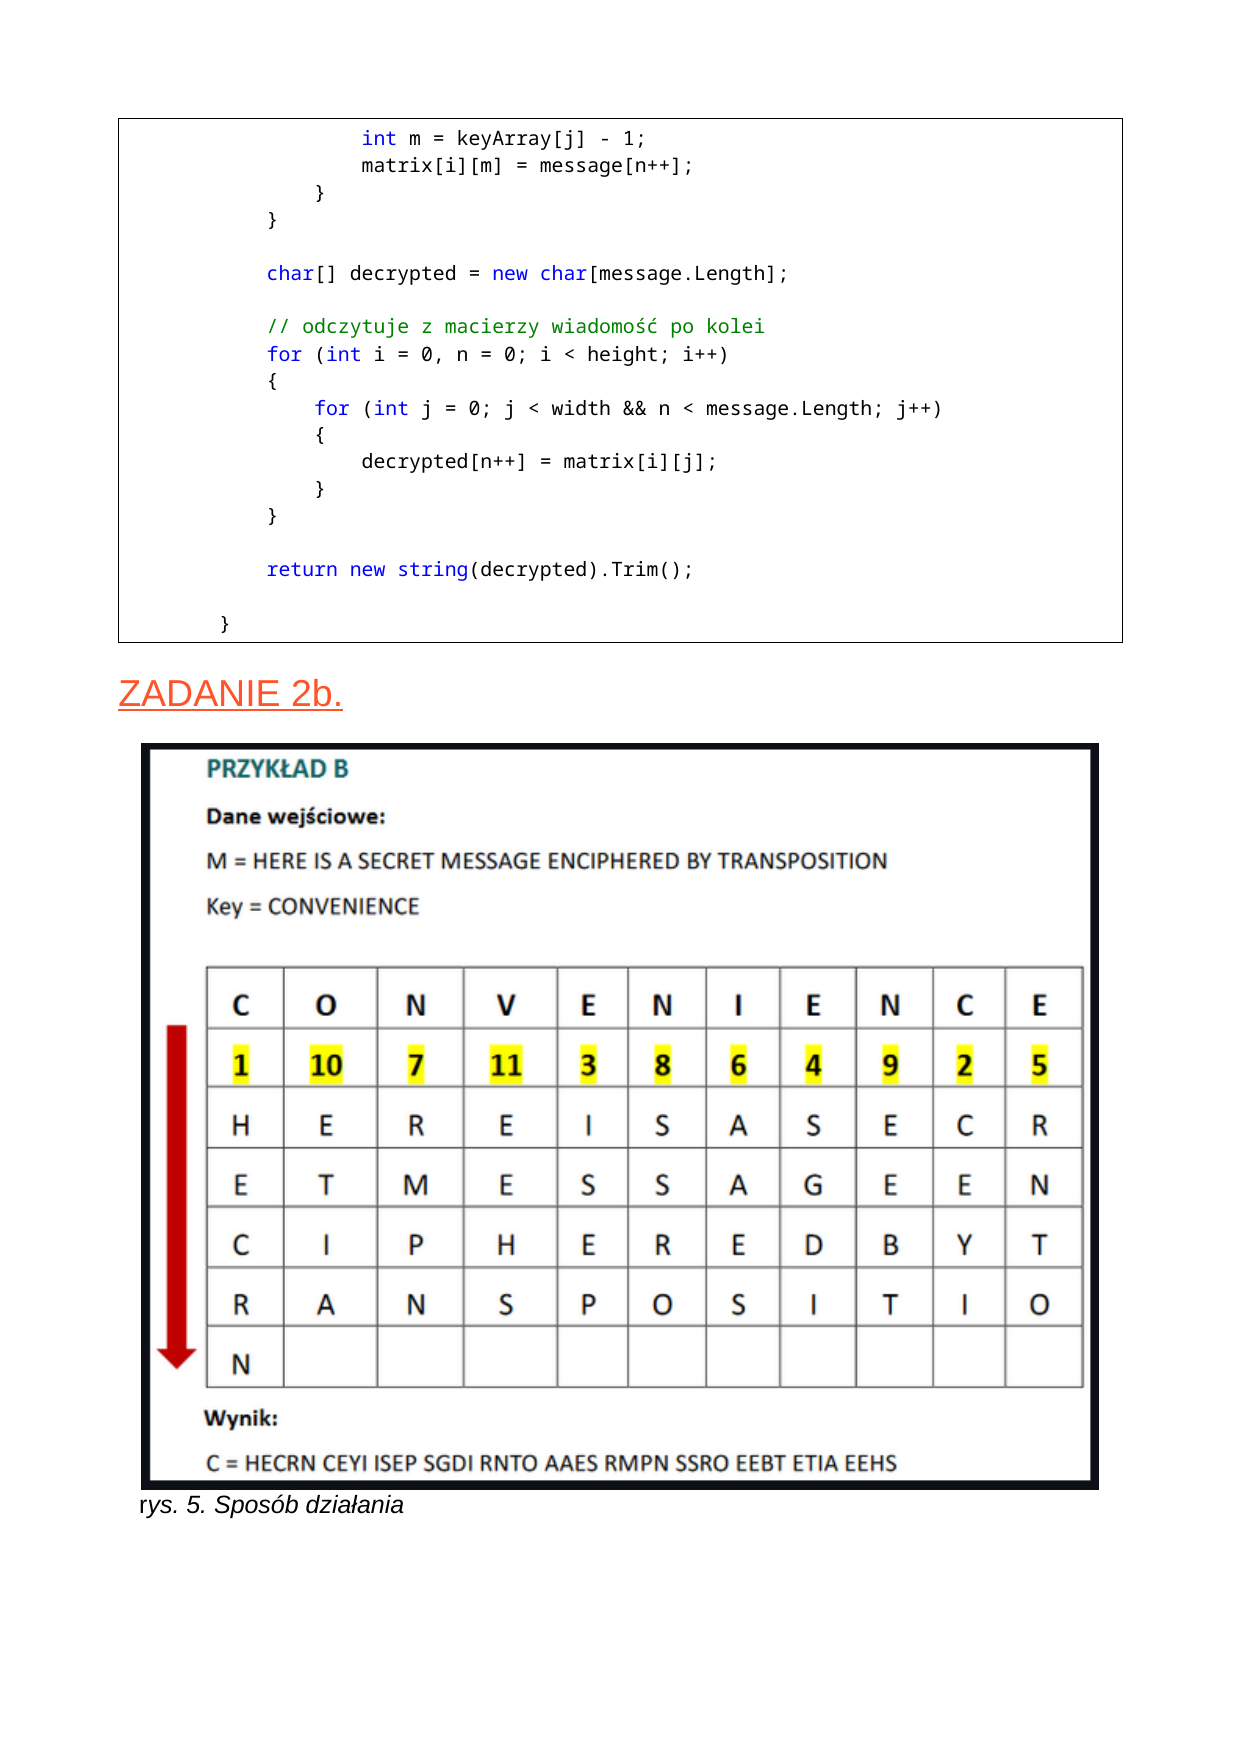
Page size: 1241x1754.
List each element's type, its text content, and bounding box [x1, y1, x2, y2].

text rys. 5. Sposób działania [118, 743, 1122, 1519]
text ZADANIE 2b. [118, 671, 1122, 714]
table_cell int m = keyArray[j] - 1; matrix[i][m] = message[n++]; } } char[] decrypted = new char[message.Length]; // odczytuje z macierzy wiadomość po kolei for (int i = 0, n = 0; i < height; i++) { for (int j = 0; j < width && n < message.Length; j++) { decrypted[n++] = matrix[i][j]; } } return new string(decrypted).Trim(); } [119, 119, 1122, 642]
picture [141, 743, 1099, 1490]
